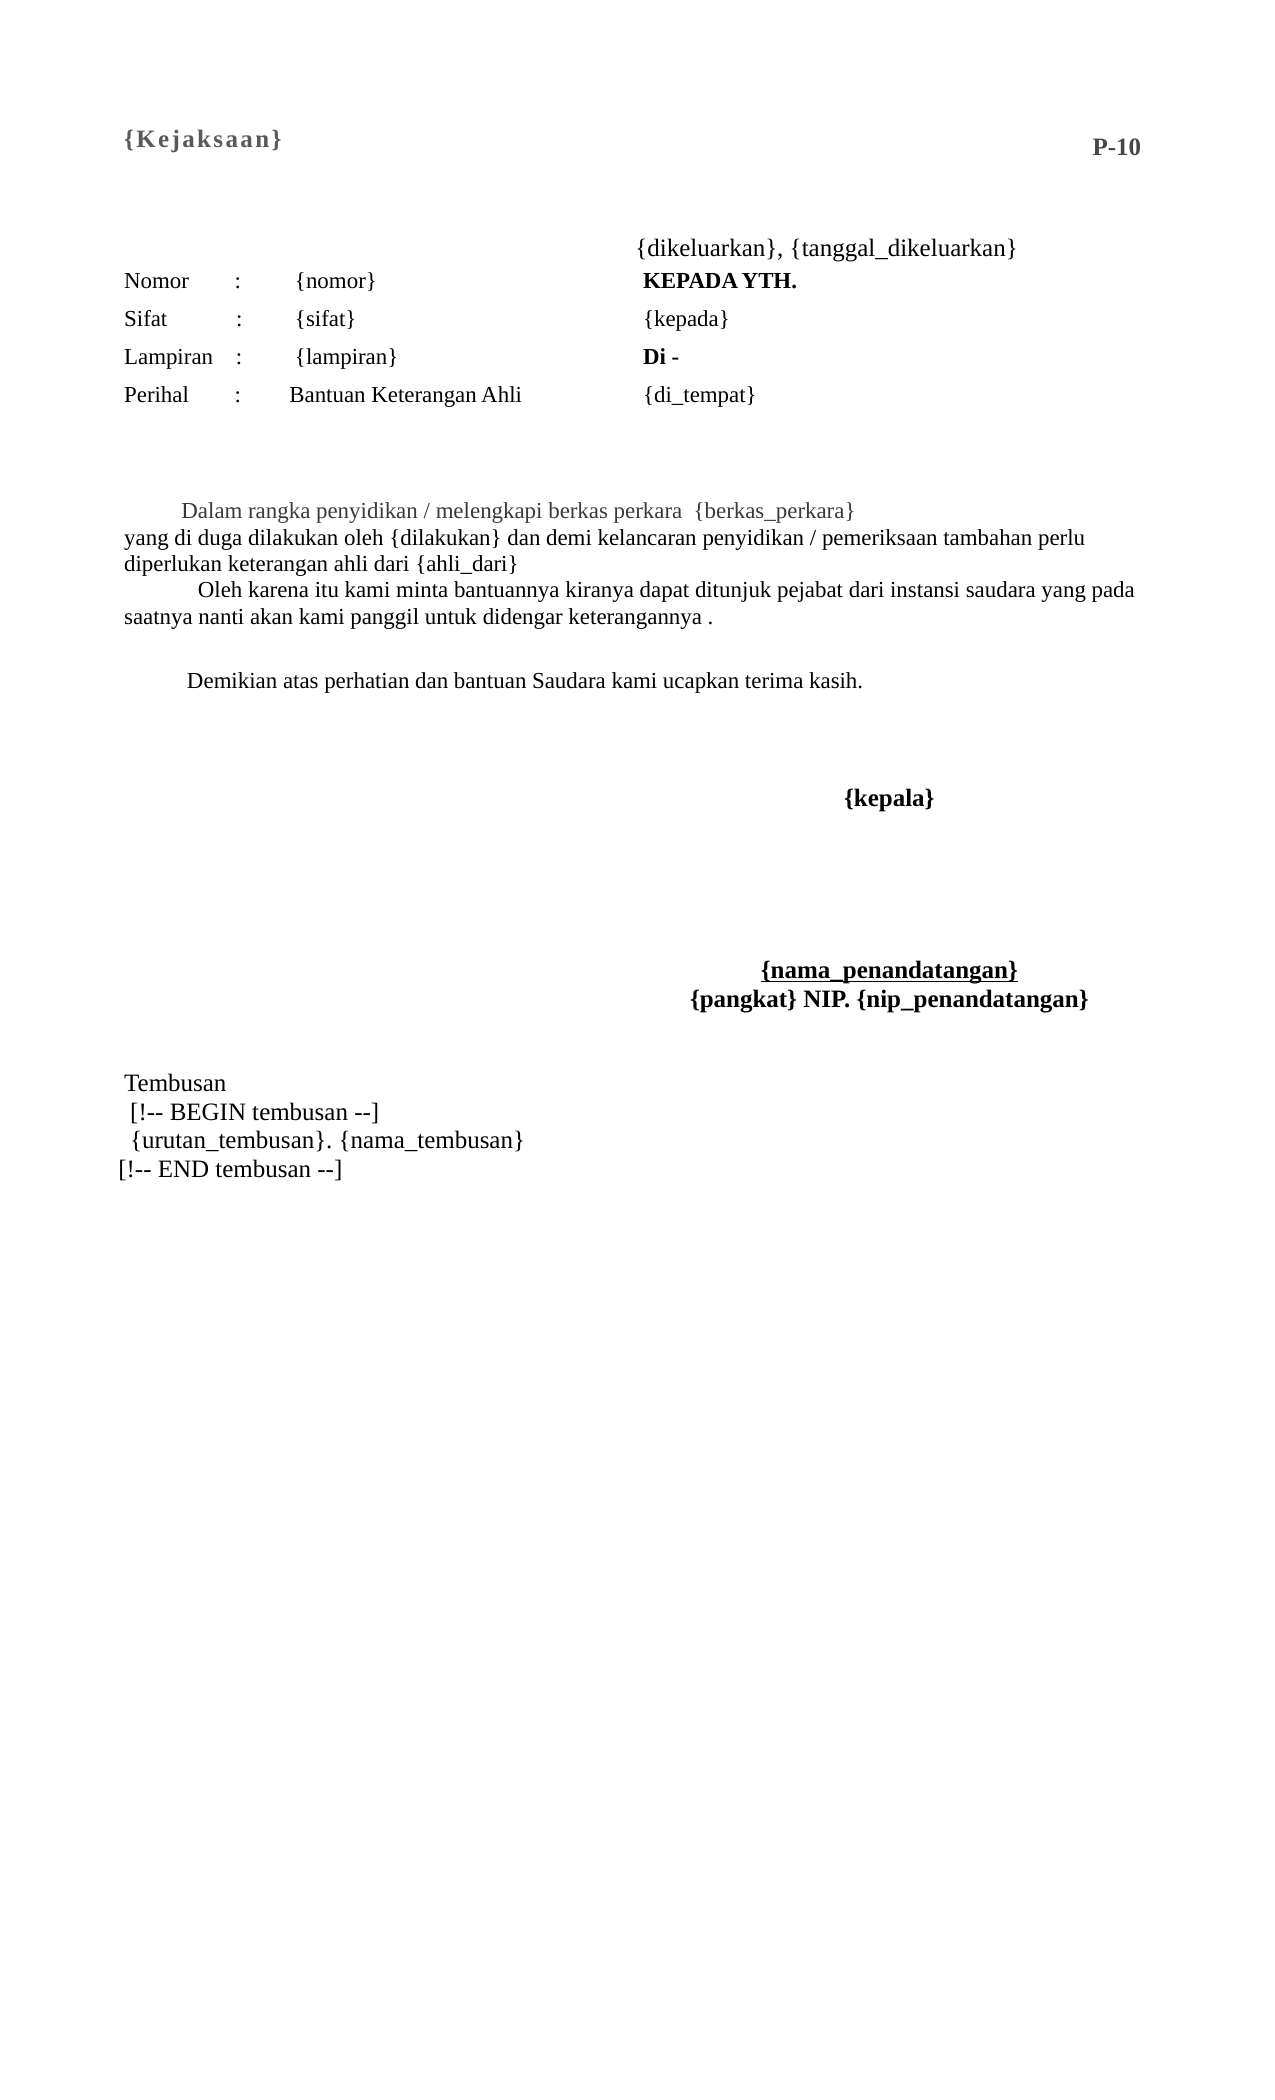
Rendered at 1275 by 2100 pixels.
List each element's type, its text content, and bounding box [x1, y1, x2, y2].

table_header Demikian atas perhatian dan bantuan Saudara kami ucapkan terima kasih. [118, 661, 1157, 699]
text Tembusan [118, 1068, 1157, 1097]
table_cell {sifat} [284, 299, 637, 337]
text [!-- END tembusan --] [118, 1154, 1157, 1183]
table_header {Kejaksaan} [118, 118, 1087, 167]
table_cell Bantuan Keterangan Ahli [284, 375, 637, 439]
table_cell Di - [637, 337, 1157, 375]
table_cell Sifat : [118, 299, 283, 337]
text {dikeluarkan}, {tanggal_dikeluarkan} [118, 233, 1157, 261]
table_header {nomor} [284, 261, 637, 299]
table_cell {di_tempat} [637, 375, 1157, 439]
table_header Dalam rangka penyidikan / melengkapi berkas perkara {berkas_perkara} yang di duga dilakukan oleh {dilakukan} dan demi kelancaran penyidikan / pemeriksaan tambahan perlu diperlukan keterangan ahli dari {ahli_dari} Oleh karena itu kami minta bantuannya kiranya dapat ditunjuk pejabat dari instansi saudara yang pada saatnya nanti akan kami panggil untuk didengar keterangannya . [118, 492, 1157, 635]
table_cell {lampiran} [284, 337, 637, 375]
text {urutan_tembusan}. {nama_tembusan} [130, 1126, 1157, 1154]
table_header Nomor : [118, 261, 283, 299]
text [!-- BEGIN tembusan --] [130, 1097, 1157, 1126]
table_header [118, 726, 621, 1042]
table_header KEPADA YTH. [637, 261, 1157, 299]
table_header {kepala} {nama_penandatangan} {pangkat} NIP. {nip_penandatangan} [621, 726, 1157, 1042]
table_cell Lampiran : [118, 337, 283, 375]
table_cell {kepada} [637, 299, 1157, 337]
table_cell Perihal : [118, 375, 283, 439]
table_header P-10 [1087, 118, 1158, 167]
